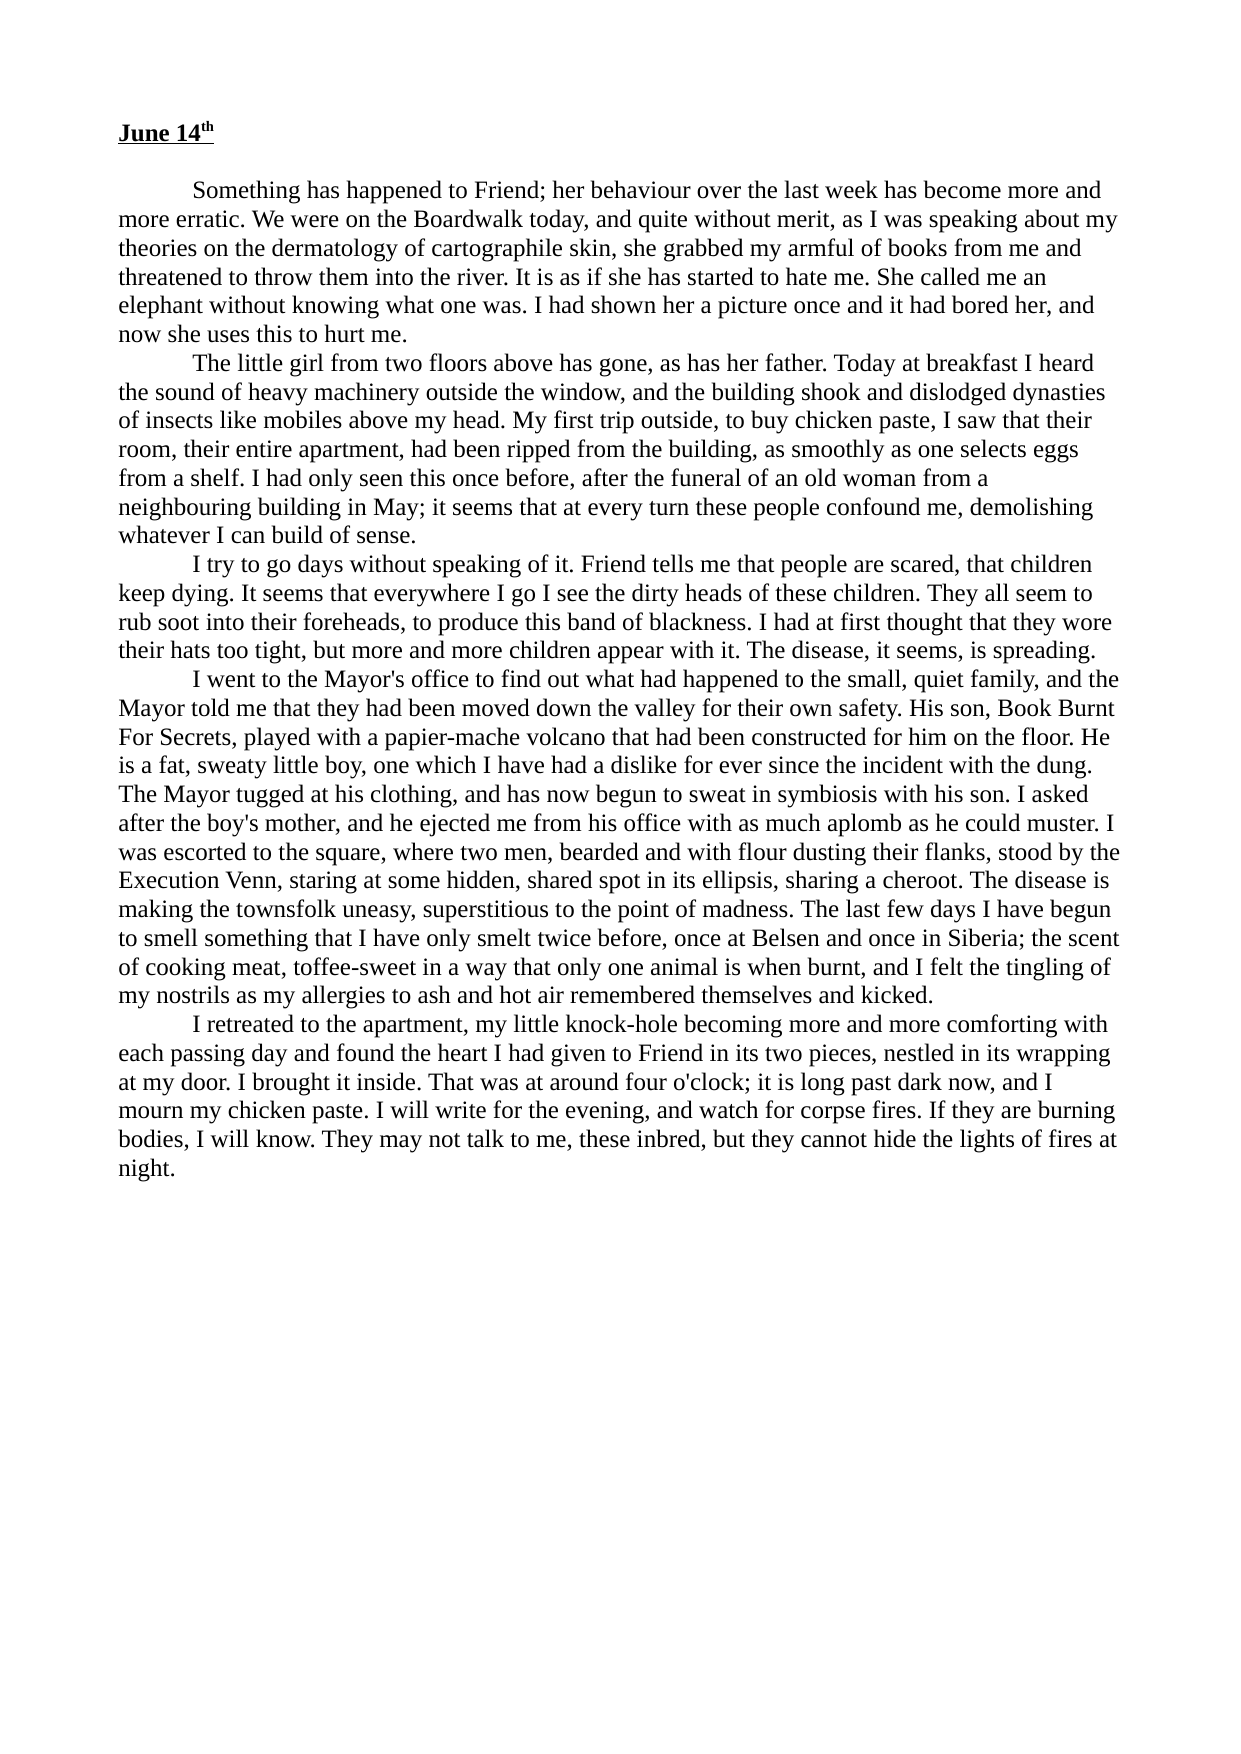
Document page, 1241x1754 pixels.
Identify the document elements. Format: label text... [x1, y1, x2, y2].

text Something has happened to Friend; her behaviour over the last week has become more and more erratic. We were on the Boardwalk today, and quite without merit, as I was speaking about my theories on the dermatology of cartographile skin, she grabbed my armful of books from me and threatened to throw them into the river. It is as if she has started to hate me. She called me an elephant without knowing what one was. I had shown her a picture once and it had bored her, and now she uses this to hurt me. [118, 176, 1122, 348]
text The little girl from two floors above has gone, as has her father. Today at breakfast I heard the sound of heavy machinery outside the window, and the building shook and dislodged dynasties of insects like mobiles above my head. My first trip outside, to buy chicken paste, I saw that their room, their entire apartment, had been ripped from the building, as smoothly as one selects eggs from a shelf. I had only seen this once before, after the funeral of an old woman from a neighbouring building in May; it seems that at every turn these people confound me, demolishing whatever I can build of sense. [118, 348, 1122, 549]
text I went to the Mayor's office to find out what had happened to the small, quiet family, and the Mayor told me that they had been moved down the valley for their own safety. His son, Book Burnt For Secrets, played with a papier-mache volcano that had been constructed for him on the floor. He is a fat, sweaty little boy, one which I have had a dislike for ever since the incident with the dung. The Mayor tugged at his clothing, and has now begun to sweat in symbiosis with his son. I asked after the boy's mother, and he ejected me from his office with as much aplomb as he could muster. I was escorted to the square, where two men, bearded and with flour dusting their flanks, stood by the Execution Venn, staring at some hidden, shared spot in its ellipsis, sharing a cheroot. The disease is making the townsfolk uneasy, superstitious to the point of madness. The last few days I have begun to smell something that I have only smelt twice before, once at Belsen and once in Siberia; the scent of cooking meat, toffee-sweet in a way that only one animal is when burnt, and I felt the tingling of my nostrils as my allergies to ash and hot air remembered themselves and kicked. [118, 664, 1122, 1009]
text June 14th [118, 118, 1122, 147]
text I retreated to the apartment, my little knock-hole becoming more and more comforting with each passing day and found the heart I had given to Friend in its two pieces, nestled in its wrapping at my door. I brought it inside. That was at around four o'clock; it is long past dark now, and I mourn my chicken paste. I will write for the evening, and watch for corpse fires. If they are burning bodies, I will know. They may not talk to me, these inbred, but they cannot hide the lights of fires at night. [118, 1009, 1122, 1182]
text I try to go days without speaking of it. Friend tells me that people are scared, that children keep dying. It seems that everywhere I go I see the dirty heads of these children. They all seem to rub soot into their foreheads, to produce this band of blackness. I had at first thought that they wore their hats too tight, but more and more children appear with it. The disease, it seems, is spreading. [118, 549, 1122, 664]
